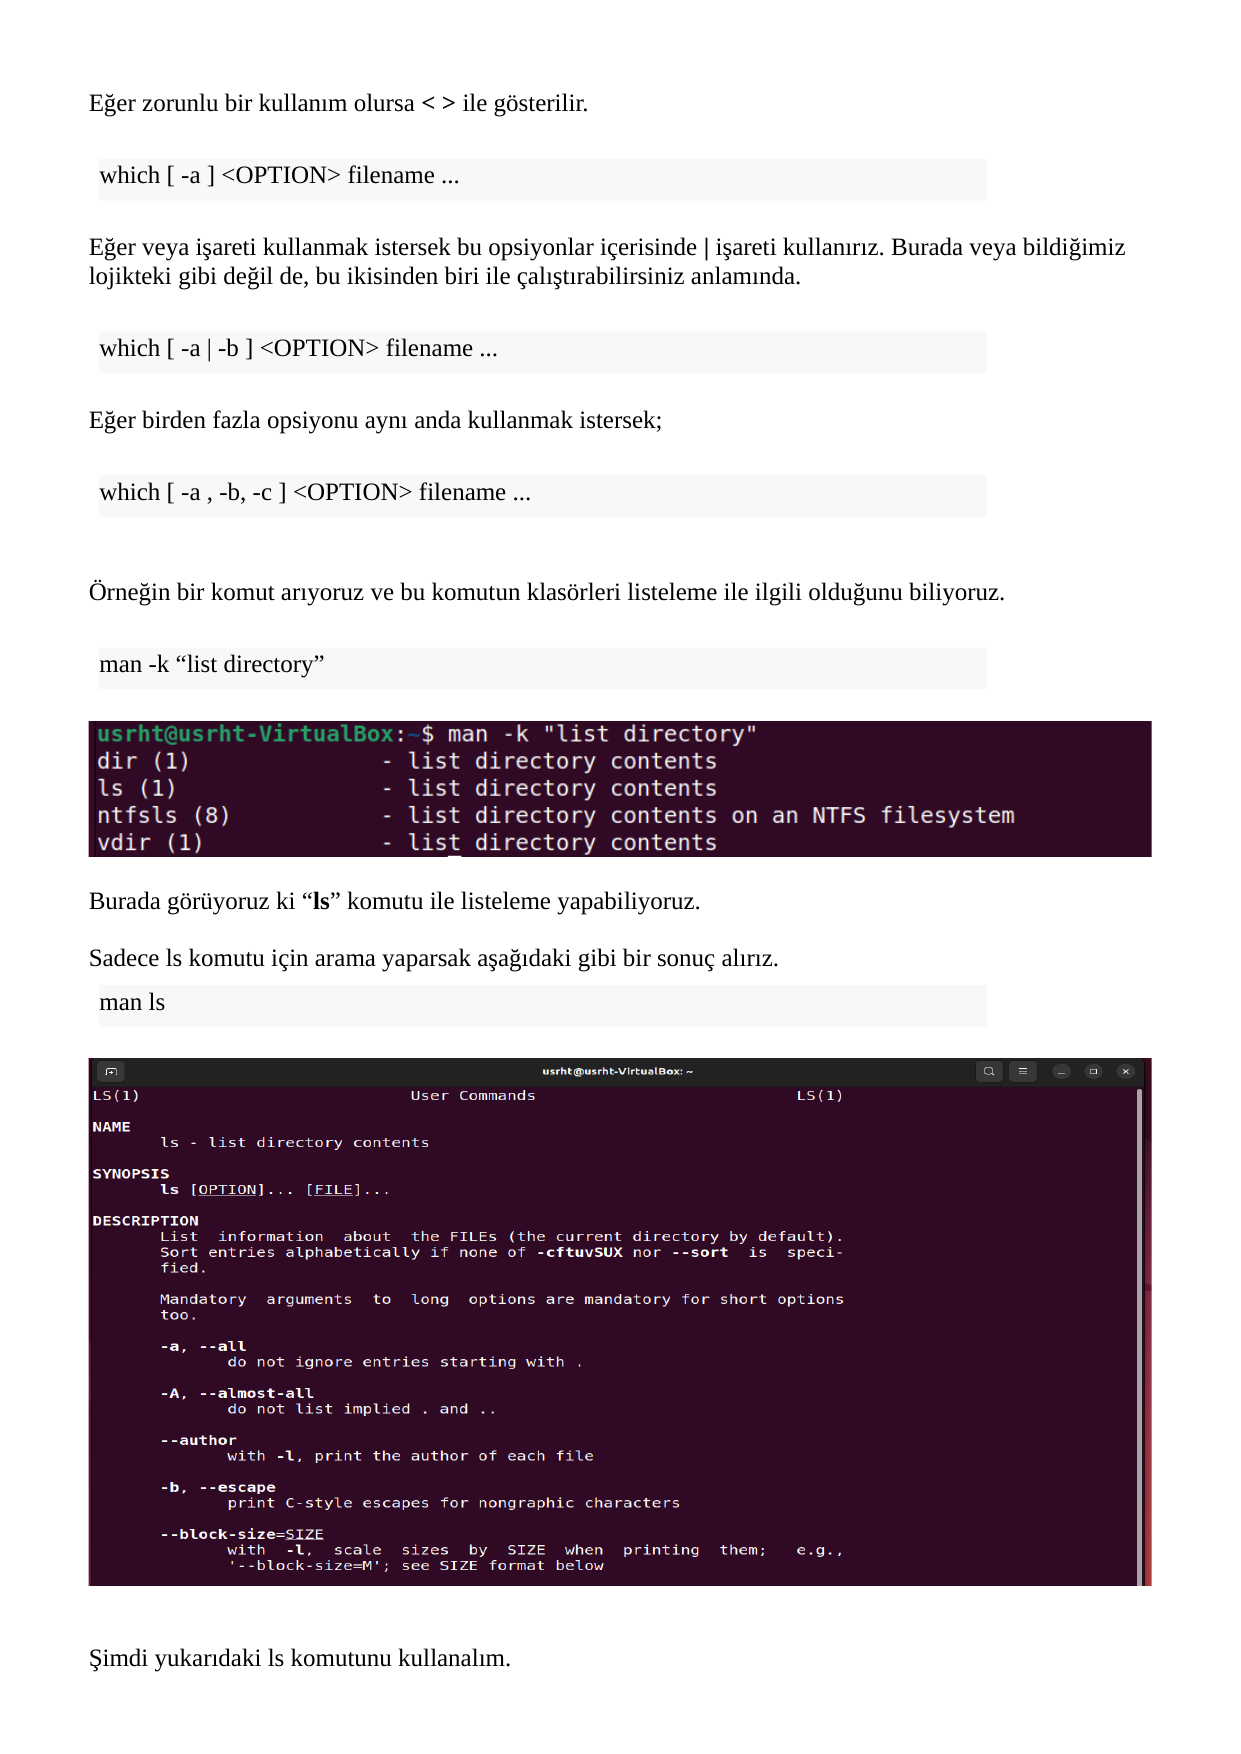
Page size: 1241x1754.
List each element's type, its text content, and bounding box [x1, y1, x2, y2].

text Eğer zorunlu bir kullanım olursa < > ile gösterilir. [88, 88, 1152, 117]
picture [88, 1058, 1152, 1586]
text Şimdi yukarıdaki ls komutunu kullanalım. [88, 1643, 1152, 1672]
text Örneğin bir komut arıyoruz ve bu komutun klasörleri listeleme ile ilgili olduğunu biliyoruz. [88, 577, 1152, 663]
text Eğer birden fazla opsiyonu aynı anda kullanmak istersek; [88, 405, 1152, 433]
text Eğer veya işareti kullanmak istersek bu opsiyonlar içerisinde | işareti kullanırız. Burada veya bildiğimiz lojikteki gibi değil de, bu ikisinden biri ile çalıştırabilirsiniz anlamında. [88, 232, 1152, 318]
text Burada görüyoruz ki “ls” komutu ile listeleme yapabiliyoruz. [88, 857, 1152, 914]
picture [88, 721, 1152, 857]
text Sadece ls komutu için arama yaparsak aşağıdaki gibi bir sonuç alırız. [88, 943, 1152, 972]
